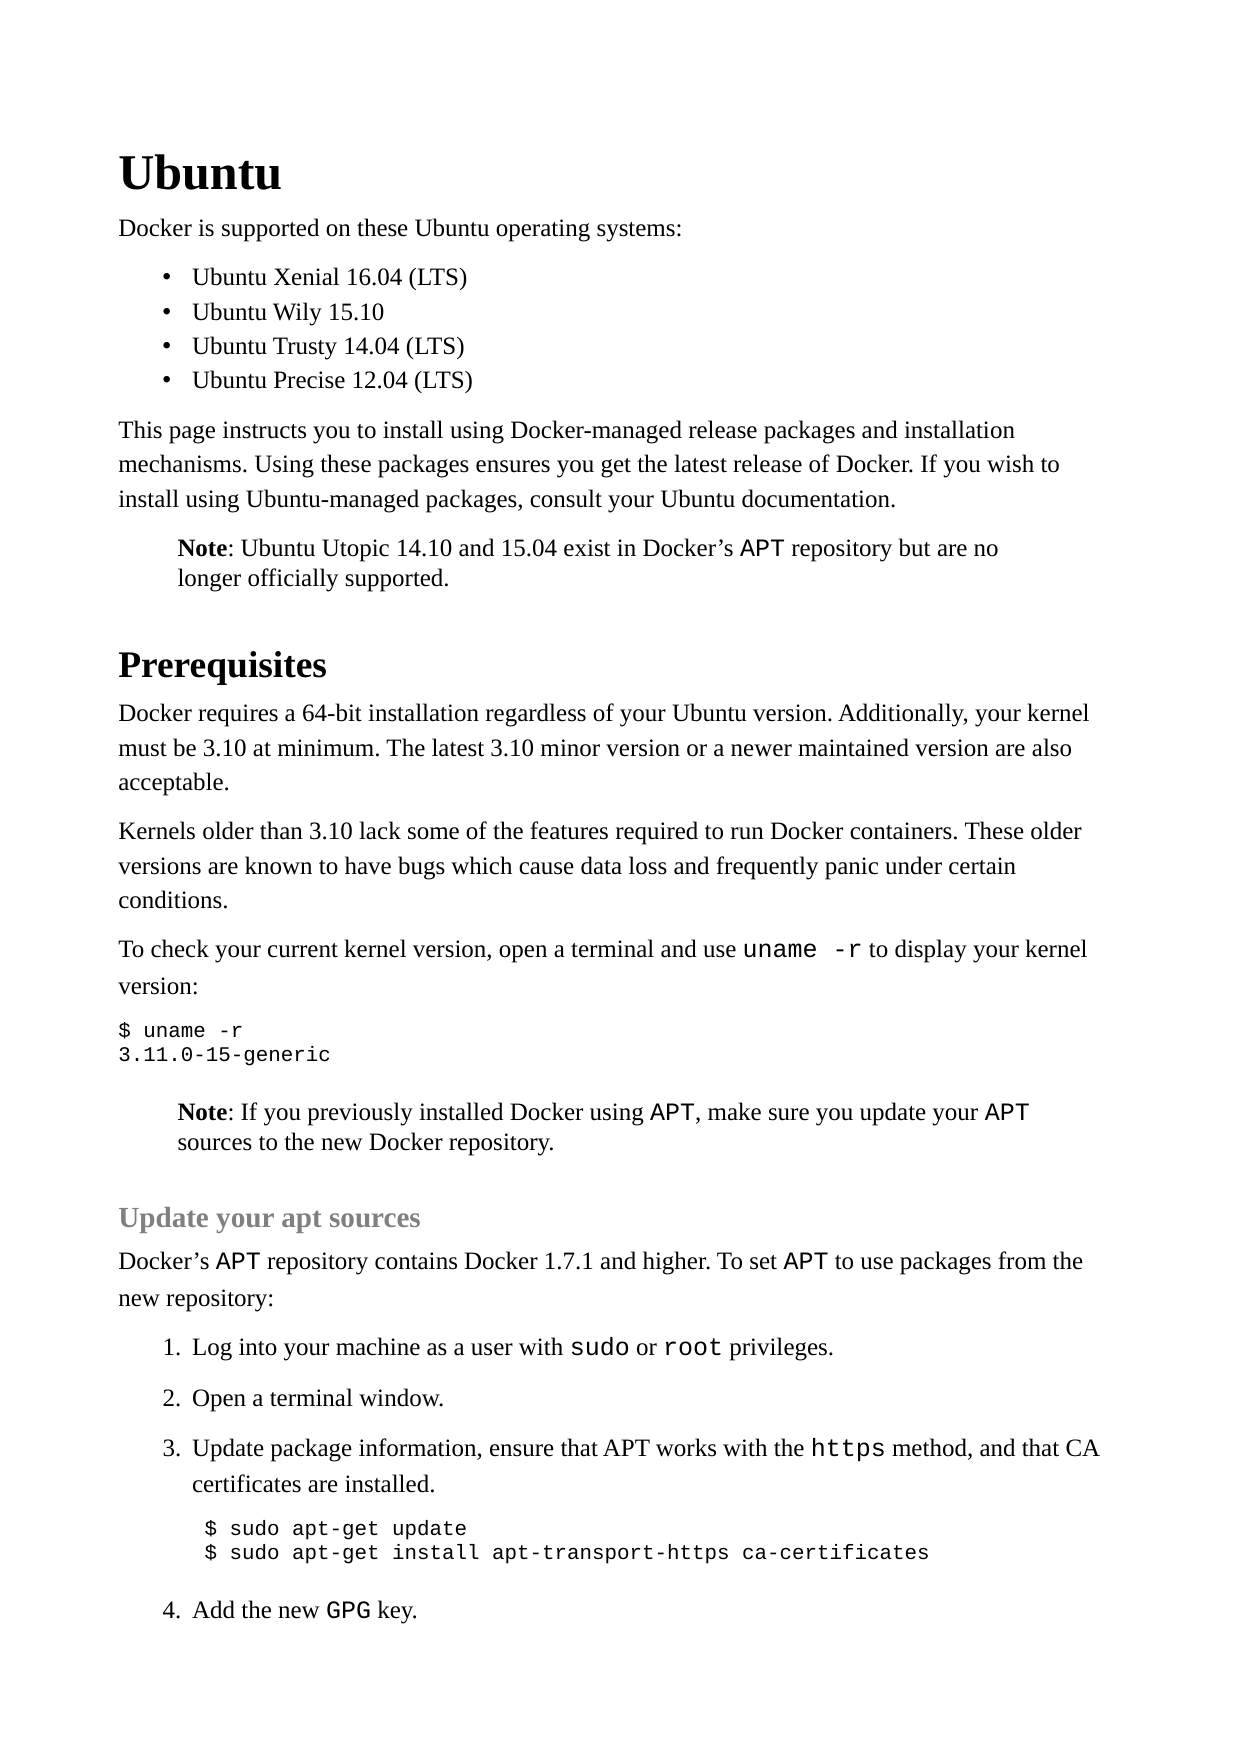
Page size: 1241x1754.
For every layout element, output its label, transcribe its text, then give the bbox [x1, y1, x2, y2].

list $ sudo apt-get install apt-transport-https ca-certificates [162, 1542, 1122, 1566]
list Add the new GPG key. [162, 1595, 1122, 1626]
list Ubuntu Xenial 16.04 (LTS) [162, 262, 1122, 291]
text 3.11.0-15-generic [118, 1043, 1122, 1067]
list Update package information, ensure that APT works with the https method, and that CA certificates are installed. [162, 1433, 1122, 1498]
subtitle Prerequisites [118, 643, 1122, 686]
text $ uname -r [118, 1020, 1122, 1043]
text This page instructs you to install using Docker-managed release packages and installation mechanisms. Using these packages ensures you get the latest release of Docker. If you wish to install using Ubuntu-managed packages, consult your Ubuntu documentation. [118, 415, 1122, 512]
list $ sudo apt-get update [162, 1518, 1122, 1542]
text To check your current kernel version, open a terminal and use uname -r to display your kernel version: [118, 934, 1122, 999]
text Note: If you previously installed Docker using APT, make sure you update your APT sources to the new Docker repository. [177, 1097, 1063, 1156]
text Kernels older than 3.10 lack some of the features required to run Docker containers. These older versions are known to have bugs which cause data loss and frequently panic under certain conditions. [118, 816, 1122, 914]
list Ubuntu Trusty 14.04 (LTS) [162, 331, 1122, 360]
text Docker requires a 64-bit installation regardless of your Ubuntu version. Additionally, your kernel must be 3.10 at minimum. The latest 3.10 minor version or a newer maintained version are also acceptable. [118, 698, 1122, 796]
text Note: Ubuntu Utopic 14.10 and 15.04 exist in Docker’s APT repository but are no longer officially supported. [177, 533, 1063, 592]
subtitle Ubuntu [118, 143, 1122, 201]
list Open a terminal window. [162, 1383, 1122, 1412]
list Log into your machine as a user with sudo or root privileges. [162, 1332, 1122, 1363]
text Docker is supported on these Ubuntu operating systems: [118, 213, 1122, 242]
list Ubuntu Wily 15.10 [162, 297, 1122, 325]
subtitle Update your apt sources [118, 1200, 1122, 1234]
text Docker’s APT repository contains Docker 1.7.1 and higher. To set APT to use packages from the new repository: [118, 1246, 1122, 1312]
list Ubuntu Precise 12.04 (LTS) [162, 366, 1122, 394]
